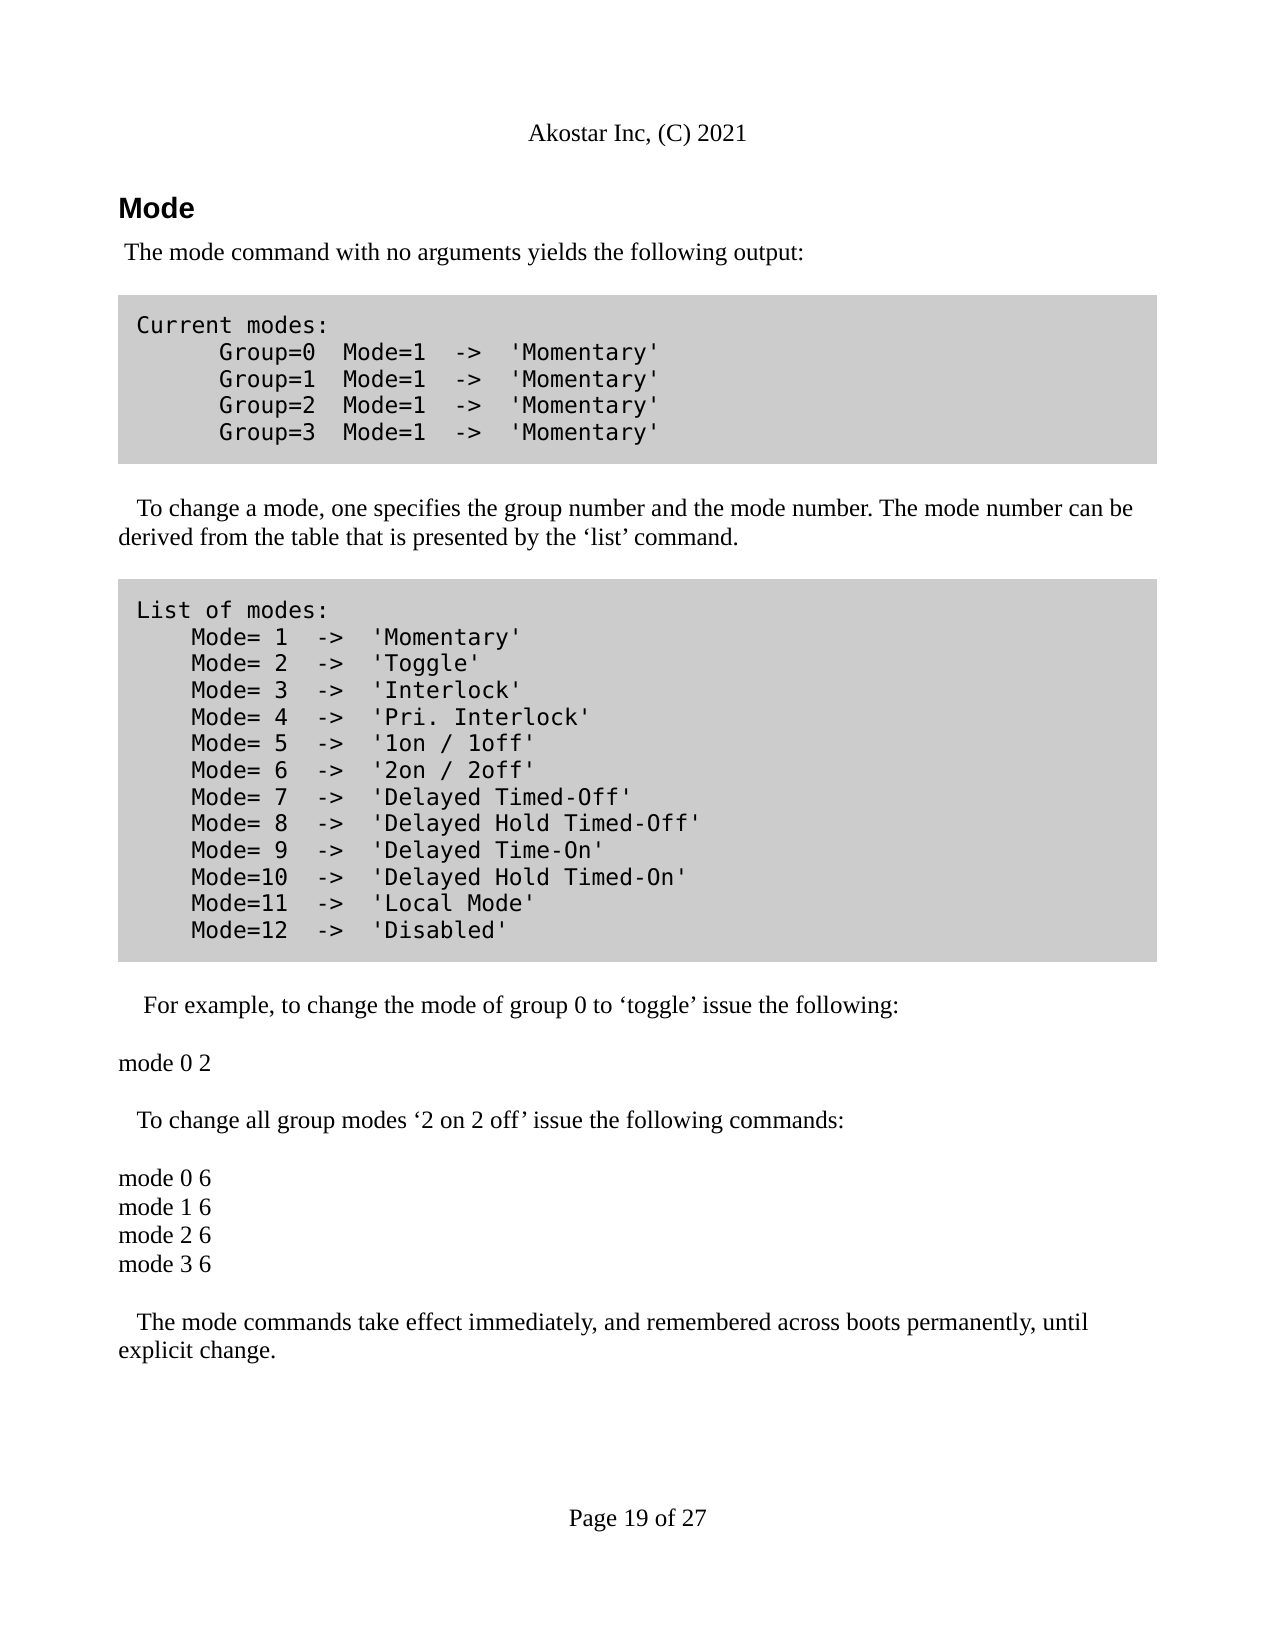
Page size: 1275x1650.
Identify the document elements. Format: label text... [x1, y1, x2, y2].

text The mode command with no arguments yields the following output: [118, 237, 1157, 266]
text mode 1 6 [118, 1192, 1157, 1221]
text mode 0 2 [118, 1048, 1157, 1077]
text The mode commands take effect immediately, and remembered across boots permanently, until explicit change. [118, 1307, 1157, 1364]
subtitle Mode [118, 191, 1157, 225]
text To change all group modes ‘2 on 2 off’ issue the following commands: [118, 1106, 1157, 1134]
text To change a mode, one specifies the group number and the mode number. The mode number can be derived from the table that is presented by the ‘list’ command. [118, 493, 1157, 550]
text mode 3 6 [118, 1249, 1157, 1278]
text For example, to change the mode of group 0 to ‘toggle’ issue the following: [118, 991, 1157, 1019]
table_header List of modes: Mode= 1 -> 'Momentary' Mode= 2 -> 'Toggle' Mode= 3 -> 'Interlock' Mode= 4 -> 'Pri. Interlock' Mode= 5 -> '1on / 1off' Mode= 6 -> '2on / 2off' Mode= 7 -> 'Delayed Timed-Off' Mode= 8 -> 'Delayed Hold Timed-Off' Mode= 9 -> 'Delayed Time-On' Mode=10 -> 'Delayed Hold Timed-On' Mode=11 -> 'Local Mode' Mode=12 -> 'Disabled' [118, 579, 1157, 962]
text mode 2 6 [118, 1221, 1157, 1249]
table_header Current modes: Group=0 Mode=1 -> 'Momentary' Group=1 Mode=1 -> 'Momentary' Group=2 Mode=1 -> 'Momentary' Group=3 Mode=1 -> 'Momentary' [118, 295, 1157, 464]
text mode 0 6 [118, 1163, 1157, 1192]
